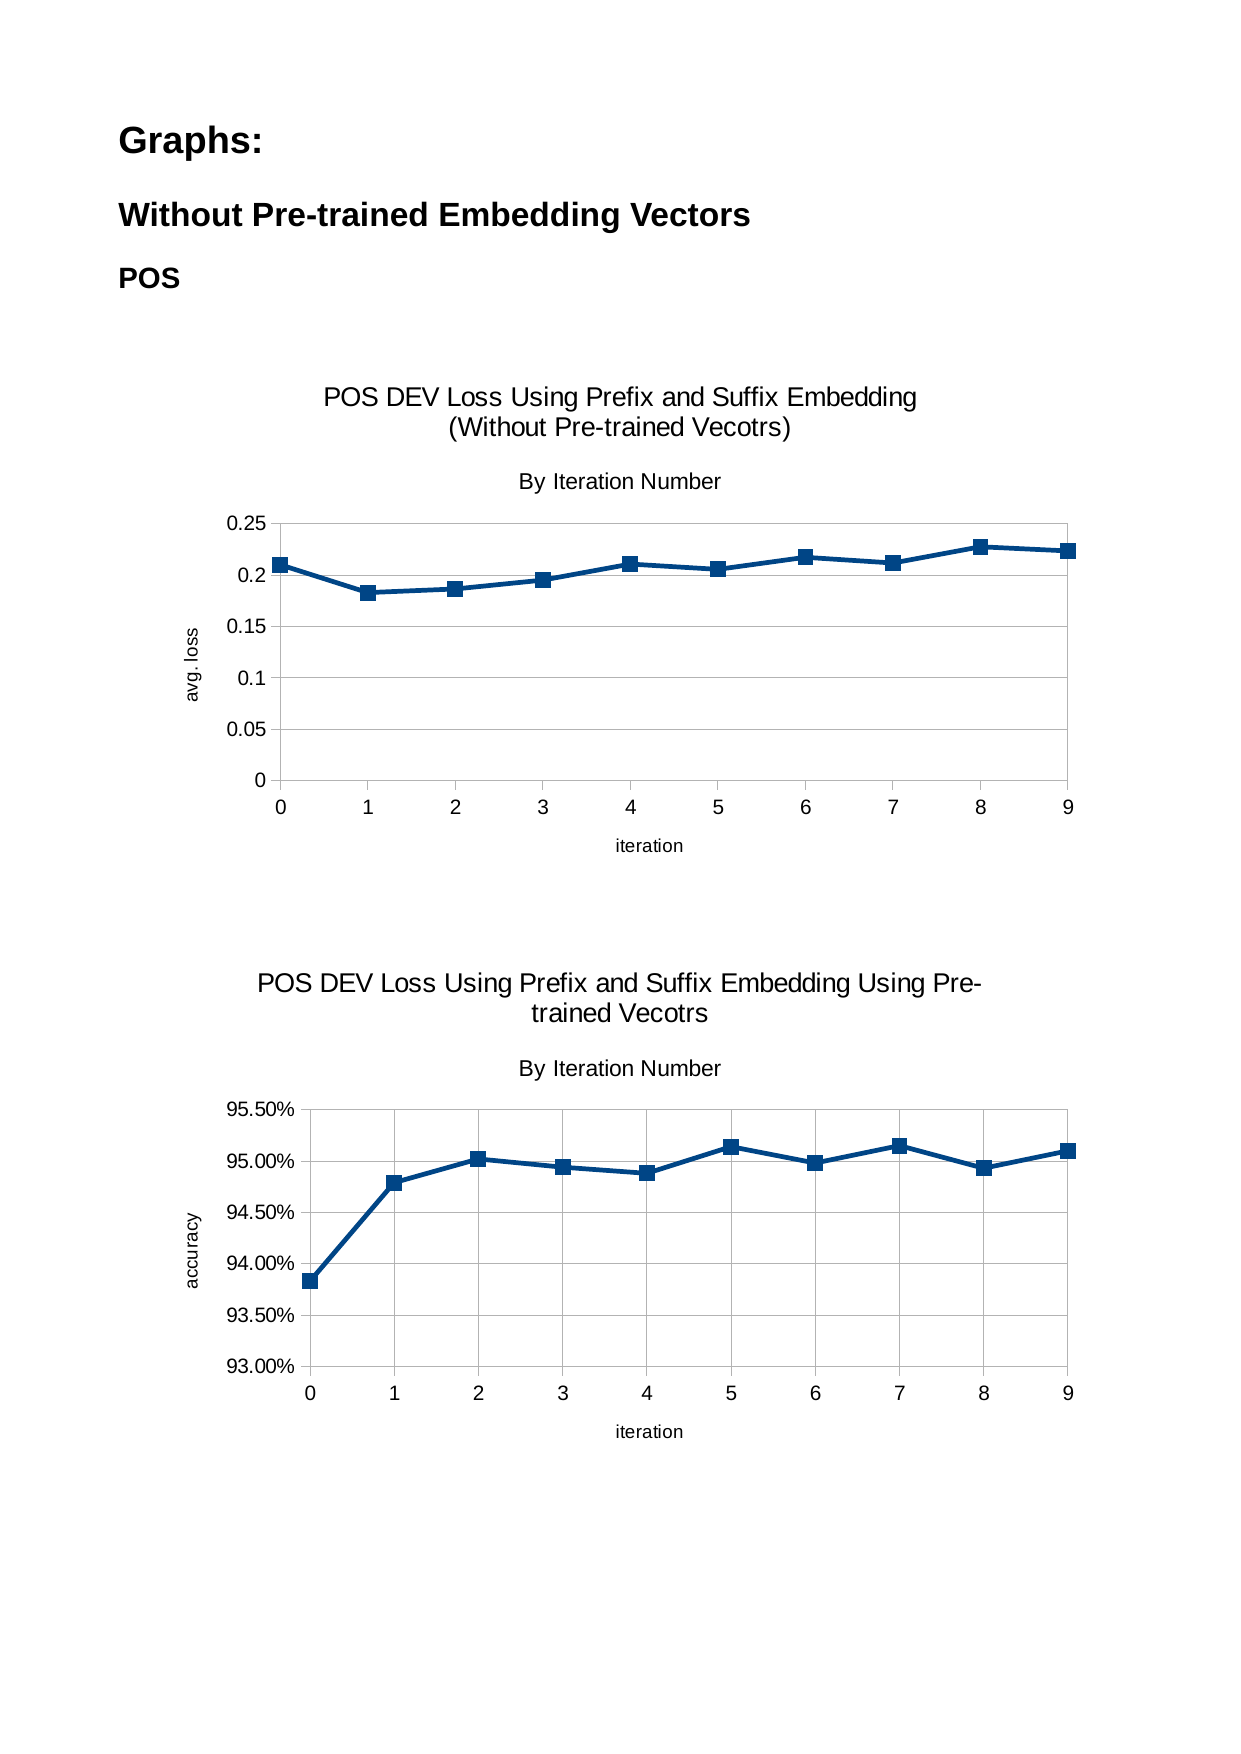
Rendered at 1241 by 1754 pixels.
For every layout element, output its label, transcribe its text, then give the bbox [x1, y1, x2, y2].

subtitle Without Pre-trained Embedding Vectors [118, 195, 1122, 234]
subtitle POS [118, 261, 1122, 294]
subtitle Graphs: [118, 118, 1122, 162]
